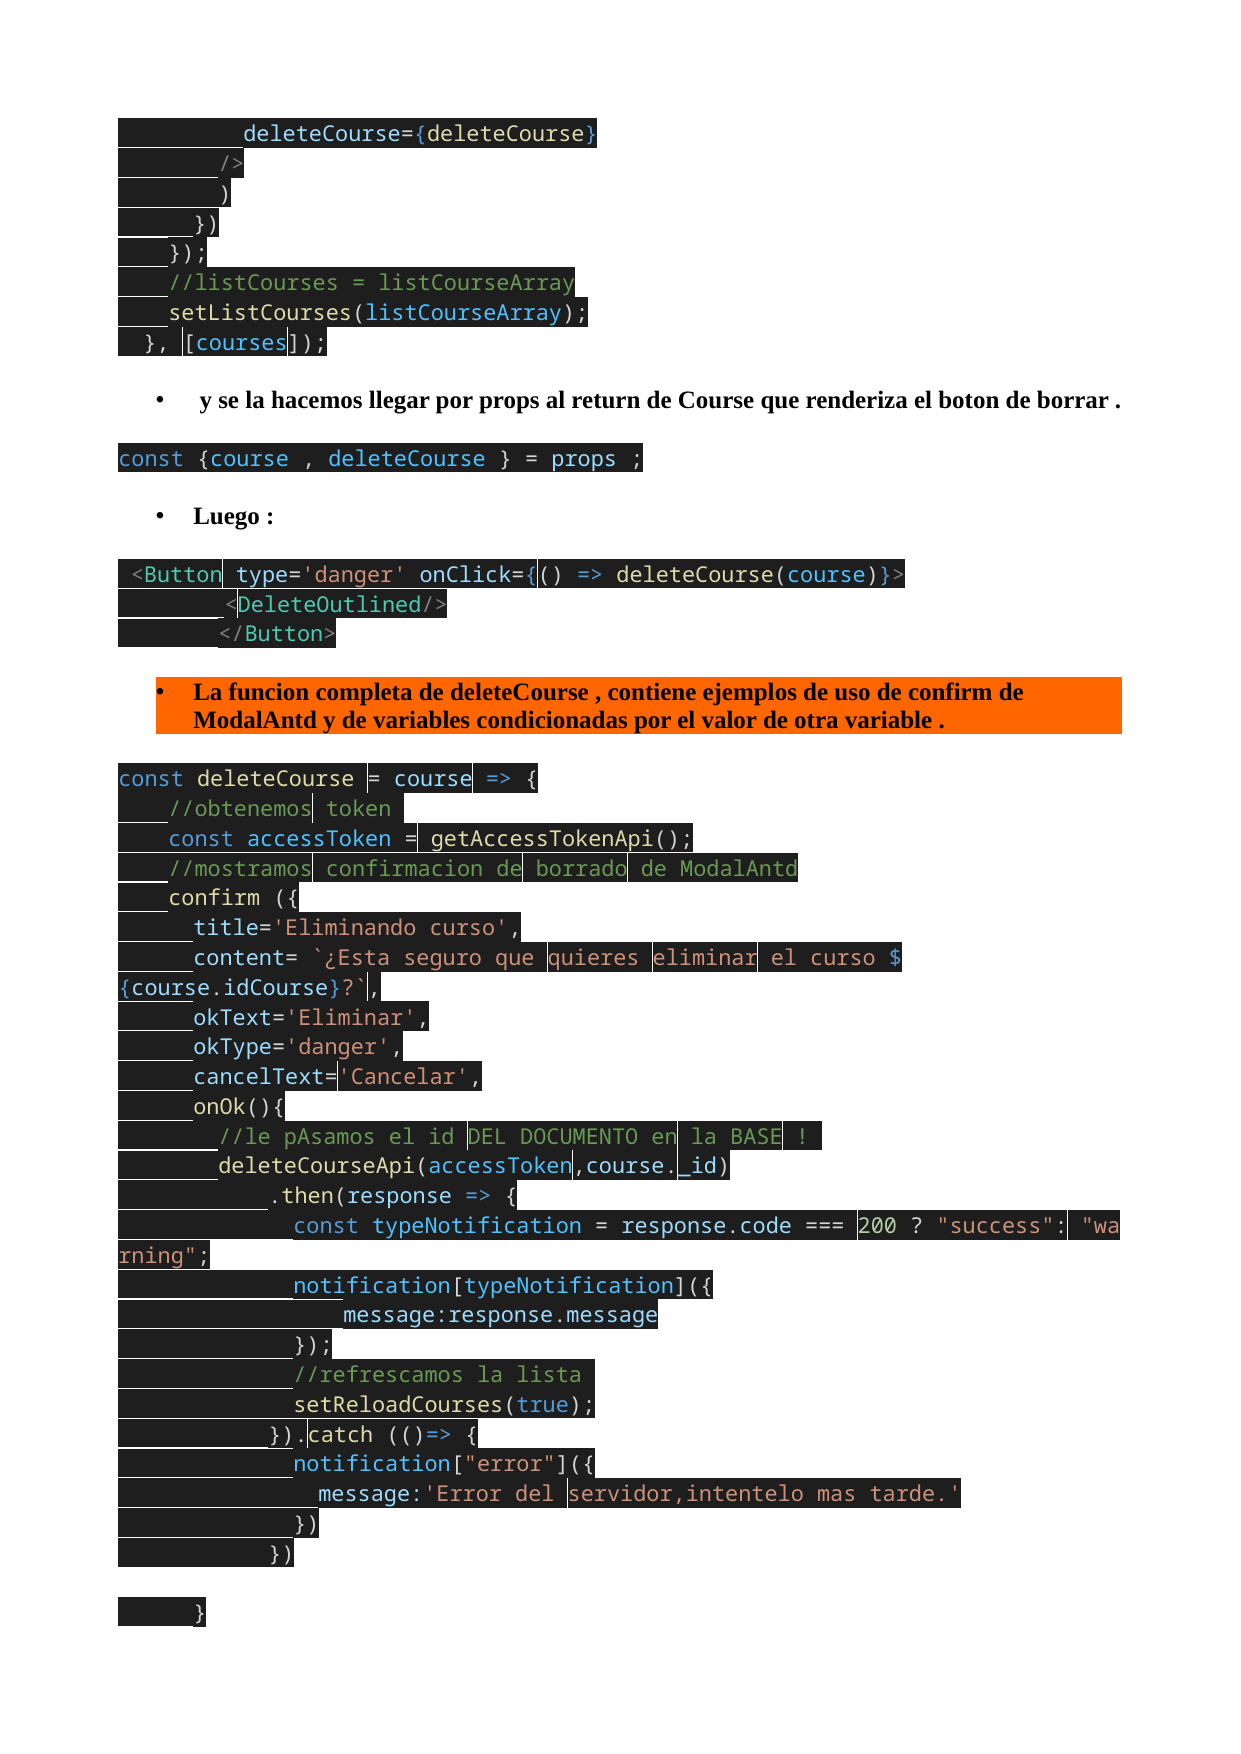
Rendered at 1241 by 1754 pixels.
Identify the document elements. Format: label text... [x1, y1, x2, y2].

text cancelText='Cancelar', [118, 1061, 1122, 1091]
text deleteCourseApi(accessToken,course._id) [118, 1150, 1122, 1180]
text notification[typeNotification]({ [118, 1269, 1122, 1299]
text ) [118, 178, 1122, 207]
text const {course , deleteCourse } = props ; [118, 443, 1122, 472]
text } [118, 1597, 1122, 1627]
text const accessToken = getAccessTokenApi(); [118, 823, 1122, 852]
text title='Eliminando curso', [118, 912, 1122, 942]
text /> [118, 148, 1122, 178]
text //listCourses = listCourseArray [118, 267, 1122, 297]
text //refrescamos la lista [118, 1359, 1122, 1389]
text content= `¿Esta seguro que quieres eliminar el curso ${course.idCourse}?`, [118, 942, 1122, 1001]
text message:response.message [118, 1299, 1122, 1329]
text }) [118, 207, 1122, 237]
list Luego : [156, 501, 1122, 530]
text }); [118, 1329, 1122, 1359]
text }, [courses]); [118, 327, 1122, 356]
text const deleteCourse = course => { [118, 763, 1122, 793]
text confirm ({ [118, 882, 1122, 912]
text okText='Eliminar', [118, 1001, 1122, 1031]
text .then(response => { [118, 1180, 1122, 1210]
list y se la hacemos llegar por props al return de Course que renderiza el boton de borrar . [156, 385, 1122, 414]
text }) [118, 1508, 1122, 1538]
text onOk(){ [118, 1091, 1122, 1121]
text okType='danger', [118, 1031, 1122, 1061]
text //mostramos confirmacion de borrado de ModalAntd [118, 852, 1122, 882]
text </Button> [118, 618, 1122, 648]
text <Button type='danger' onClick={() => deleteCourse(course)}> [118, 559, 1122, 588]
text setListCourses(listCourseArray); [118, 297, 1122, 327]
text }).catch (()=> { [118, 1418, 1122, 1448]
text <DeleteOutlined/> [118, 588, 1122, 618]
text notification["error"]({ [118, 1448, 1122, 1478]
list La funcion completa de deleteCourse , contiene ejemplos de uso de confirm de ModalAntd y de variables condicionadas por el valor de otra variable . [156, 677, 1122, 734]
text const typeNotification = response.code === 200 ? "success": "warning"; [118, 1210, 1122, 1269]
text }); [118, 237, 1122, 267]
text deleteCourse={deleteCourse} [118, 118, 1122, 148]
text //obtenemos token [118, 793, 1122, 823]
text setReloadCourses(true); [118, 1389, 1122, 1418]
text }) [118, 1538, 1122, 1567]
text message:'Error del servidor,intentelo mas tarde.' [118, 1478, 1122, 1508]
text //le pAsamos el id DEL DOCUMENTO en la BASE ! [118, 1121, 1122, 1150]
